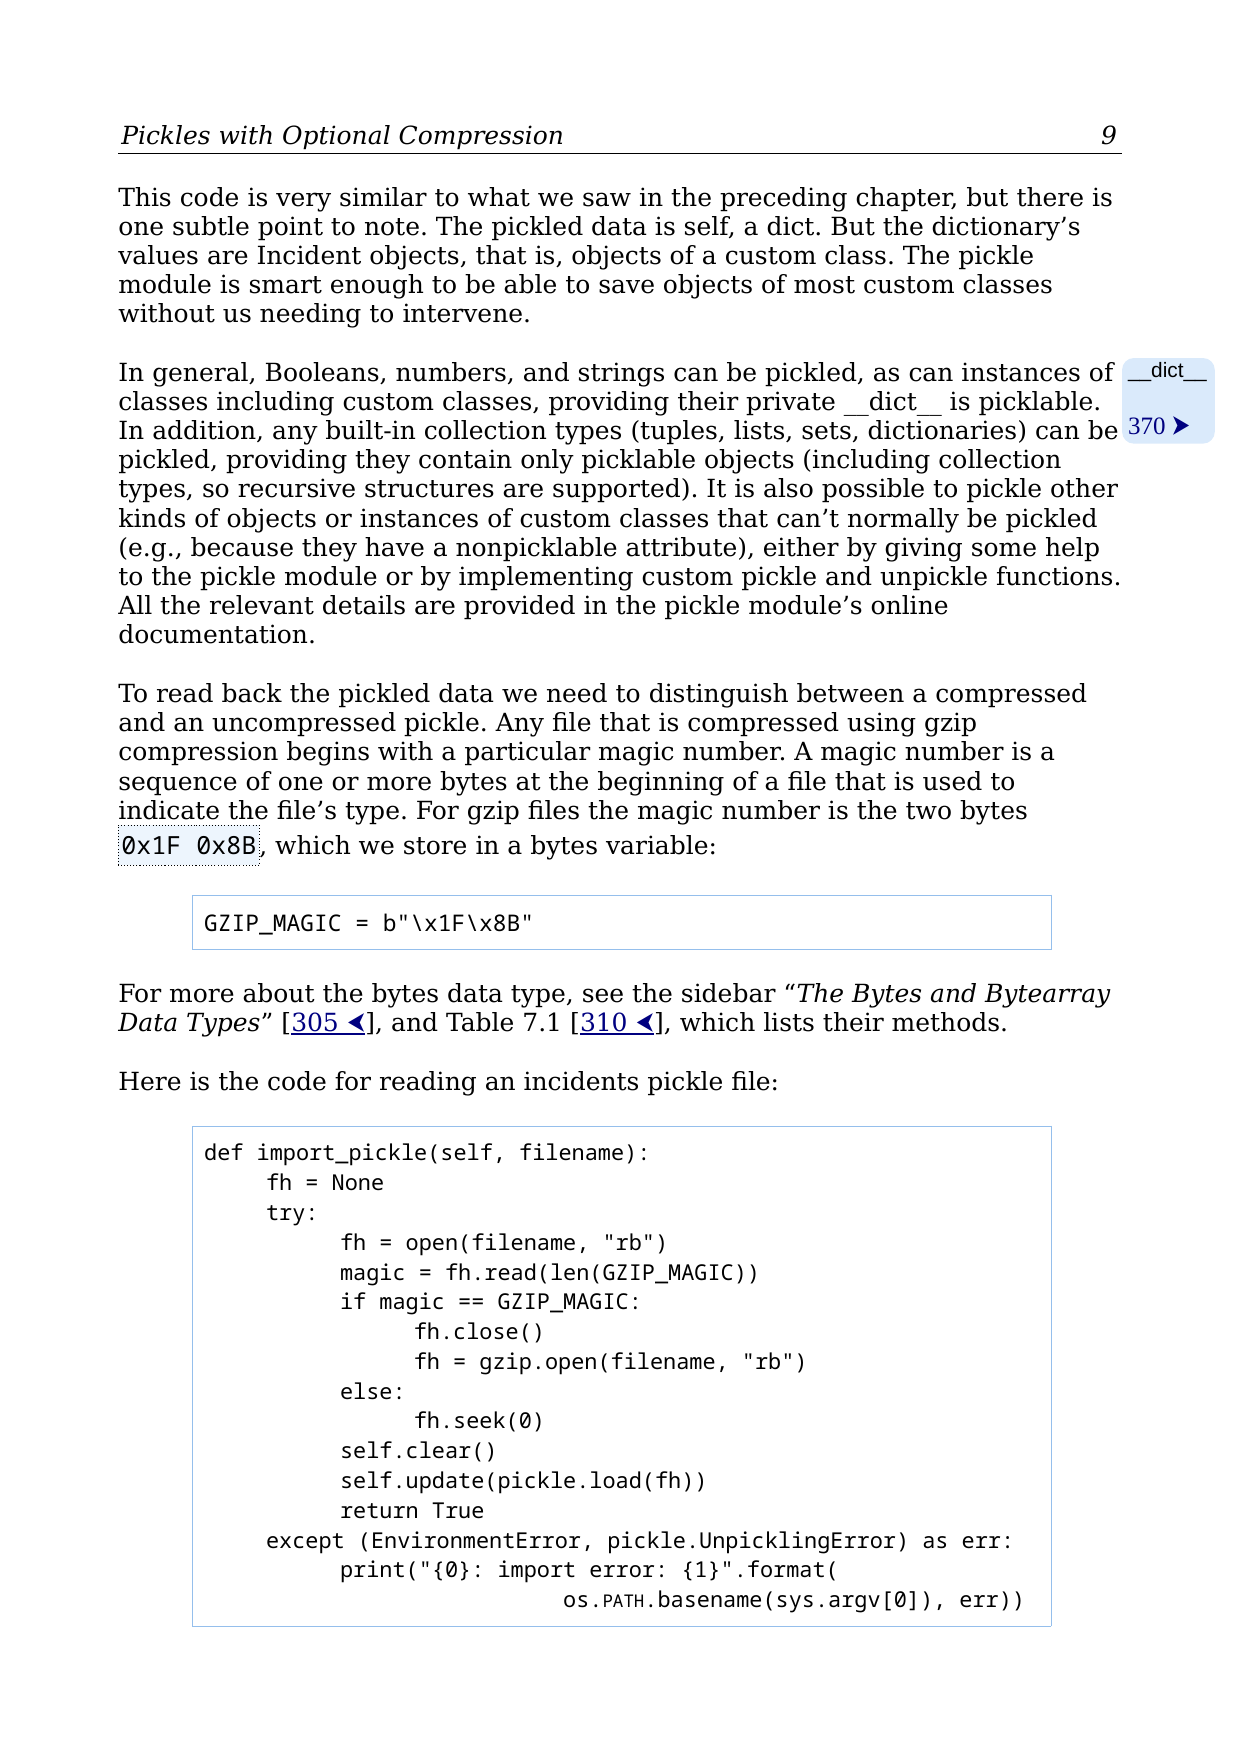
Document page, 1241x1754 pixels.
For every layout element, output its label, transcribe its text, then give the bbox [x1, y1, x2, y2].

text return True [193, 1483, 1051, 1513]
text In general, Booleans, numbers, and strings can be pickled, as can instances of classes including custom classes, providing their private __dict__ is picklable. In addition, any built-in collection types (tuples, lists, sets, dictionaries) can be pickled, providing they contain only picklable objects (including collection types, so recursive structures are supported). It is also possible to pickle other kinds of objects or instances of custom classes that can’t normally be pickled (e.g., because they have a nonpicklable attribute), either by giving some help to the pickle module or by implementing custom pickle and unpickle functions. All the relevant details are provided in the pickle module’s online documentation. [118, 358, 1122, 650]
text magic = fh.read(len(GZIP_MAGIC)) [193, 1245, 1051, 1274]
text self.update(pickle.load(fh)) [193, 1453, 1051, 1483]
text fh = None [193, 1155, 1051, 1185]
text fh = gzip.open(filename, "rb") [193, 1334, 1051, 1364]
text if magic == GZIP_MAGIC: [193, 1274, 1051, 1304]
text def import_pickle(self, filename): [193, 1127, 1051, 1155]
text For more about the bytes data type, see the sidebar “The Bytes and Bytearray Data Types” [305 ⮜], and Table 7.1 [310 ⮜], which lists their methods. [118, 979, 1122, 1037]
text try: [193, 1185, 1051, 1215]
text fh.close() [193, 1304, 1051, 1334]
text os.path.basename(sys.argv[0]), err)) [193, 1572, 1051, 1626]
text except (EnvironmentError, pickle.UnpicklingError) as err: [193, 1513, 1051, 1543]
text This code is very similar to what we saw in the preceding chapter, but there is one subtle point to note. The pickled data is self, a dict. But the dictionary’s values are Incident objects, that is, objects of a custom class. The pickle module is smart enough to be able to save objects of most custom classes without us needing to intervene. [118, 183, 1122, 328]
text To read back the pickled data we need to distinguish between a compressed and an uncompressed pickle. Any file that is compressed using gzip compression begins with a particular magic number. A magic number is a sequence of one or more bytes at the beginning of a file that is used to indicate the file’s type. For gzip files the magic number is the two bytes 0x1F 0x8B, which we store in a bytes variable: [118, 679, 1122, 865]
text GZIP_MAGIC = b"\x1F\x8B" [193, 896, 1051, 949]
text print("{0}: import error: {1}".format( [193, 1543, 1051, 1572]
text fh = open(filename, "rb") [193, 1215, 1051, 1245]
text self.clear() [193, 1423, 1051, 1453]
text Here is the code for reading an incidents pickle file: [118, 1067, 1122, 1096]
text else: [193, 1364, 1051, 1394]
text fh.seek(0) [193, 1394, 1051, 1423]
